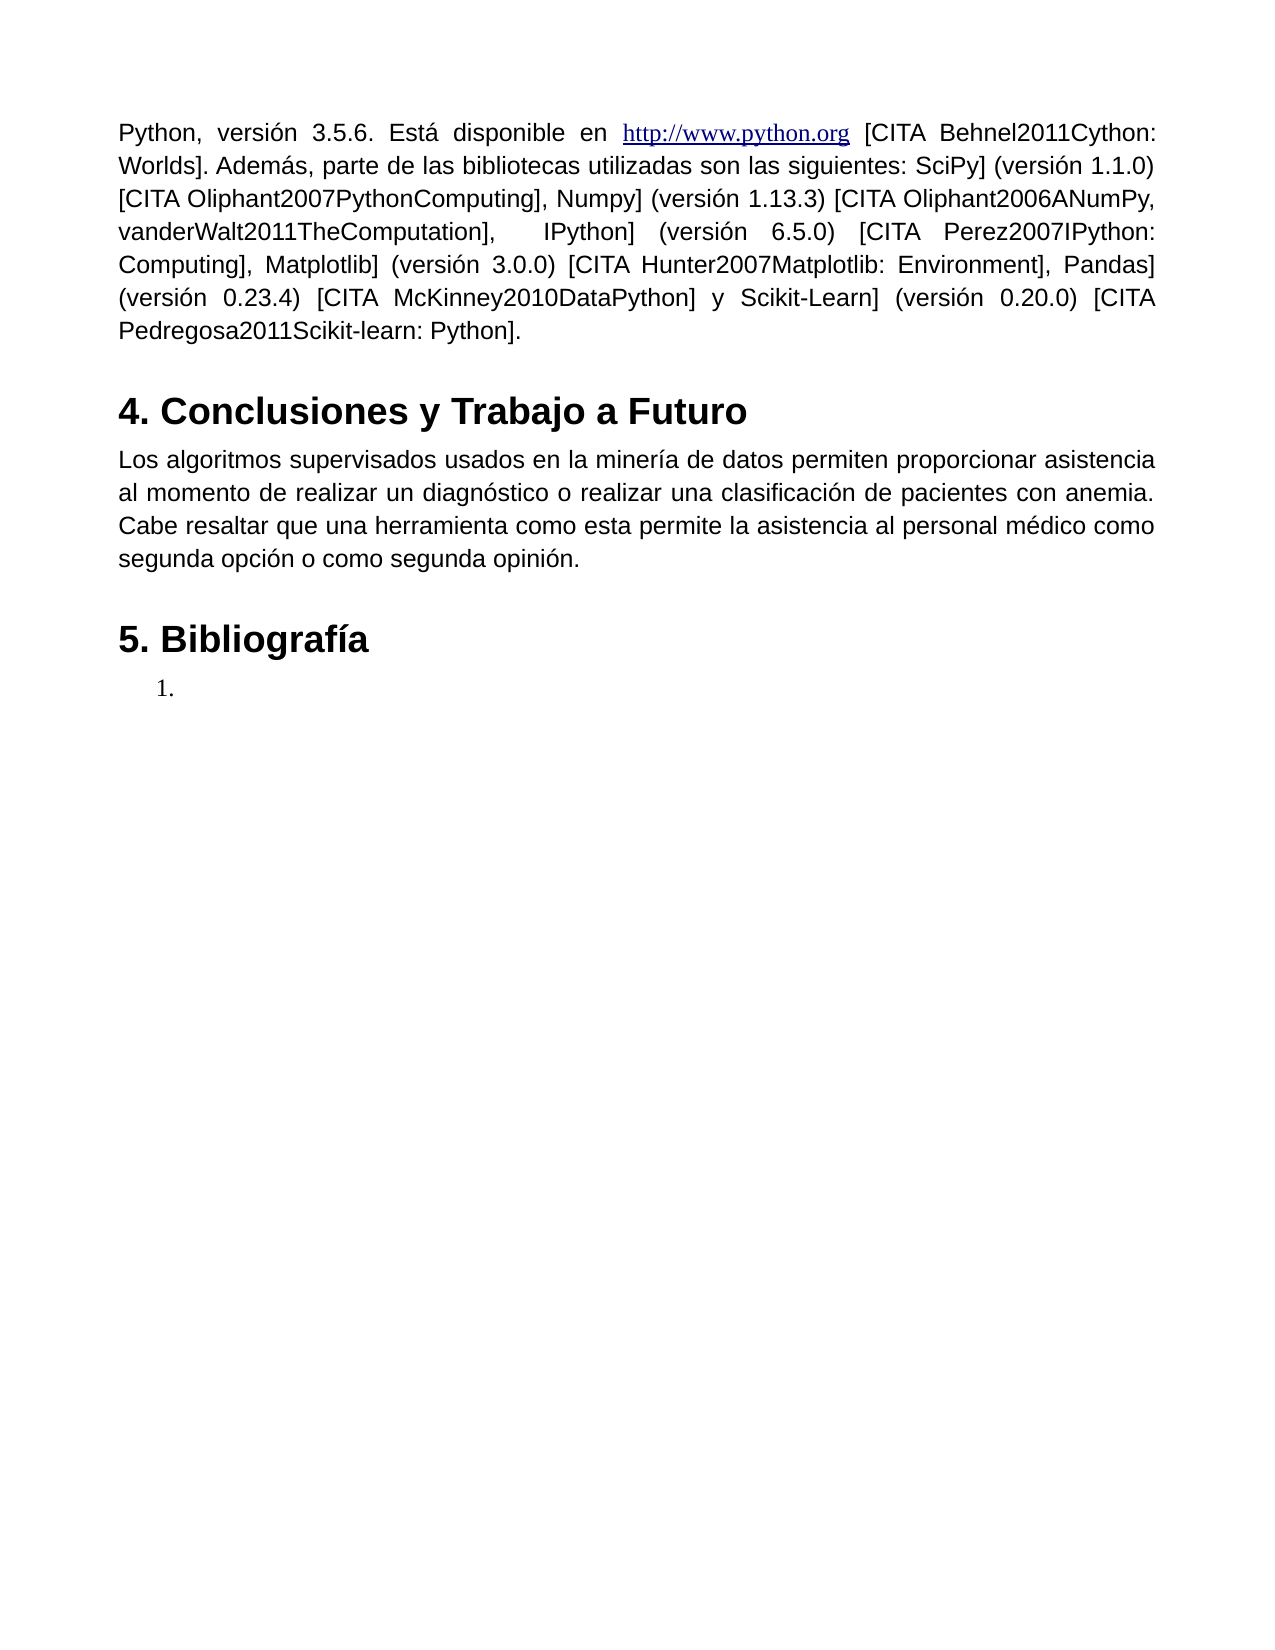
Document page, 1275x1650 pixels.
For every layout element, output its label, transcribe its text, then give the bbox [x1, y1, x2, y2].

text Los algoritmos supervisados usados en la minería de datos permiten proporcionar asistencia al momento de realizar un diagnóstico o realizar una clasificación de pacientes con anemia. Cabe resaltar que una herramienta como esta permite la asistencia al personal médico como segunda opción o como segunda opinión. [118, 445, 1157, 573]
subtitle 5. Bibliografía [118, 617, 1157, 660]
subtitle 4. Conclusiones y Trabajo a Futuro [118, 389, 1157, 433]
text Python, versión 3.5.6. Está disponible en http://www.python.org [CITA Behnel2011Cython: Worlds]. Además, parte de las bibliotecas utilizadas son las siguientes: SciPy] (versión 1.1.0) [CITA Oliphant2007PythonComputing], Numpy] (versión 1.13.3) [CITA Oliphant2006ANumPy, vanderWalt2011TheComputation], IPython] (versión 6.5.0) [CITA Perez2007IPython: Computing], Matplotlib] (versión 3.0.0) [CITA Hunter2007Matplotlib: Environment], Pandas] (versión 0.23.4) [CITA McKinney2010DataPython] y Scikit-Learn] (versión 0.20.0) [CITA Pedregosa2011Scikit-learn: Python]. [118, 118, 1157, 345]
